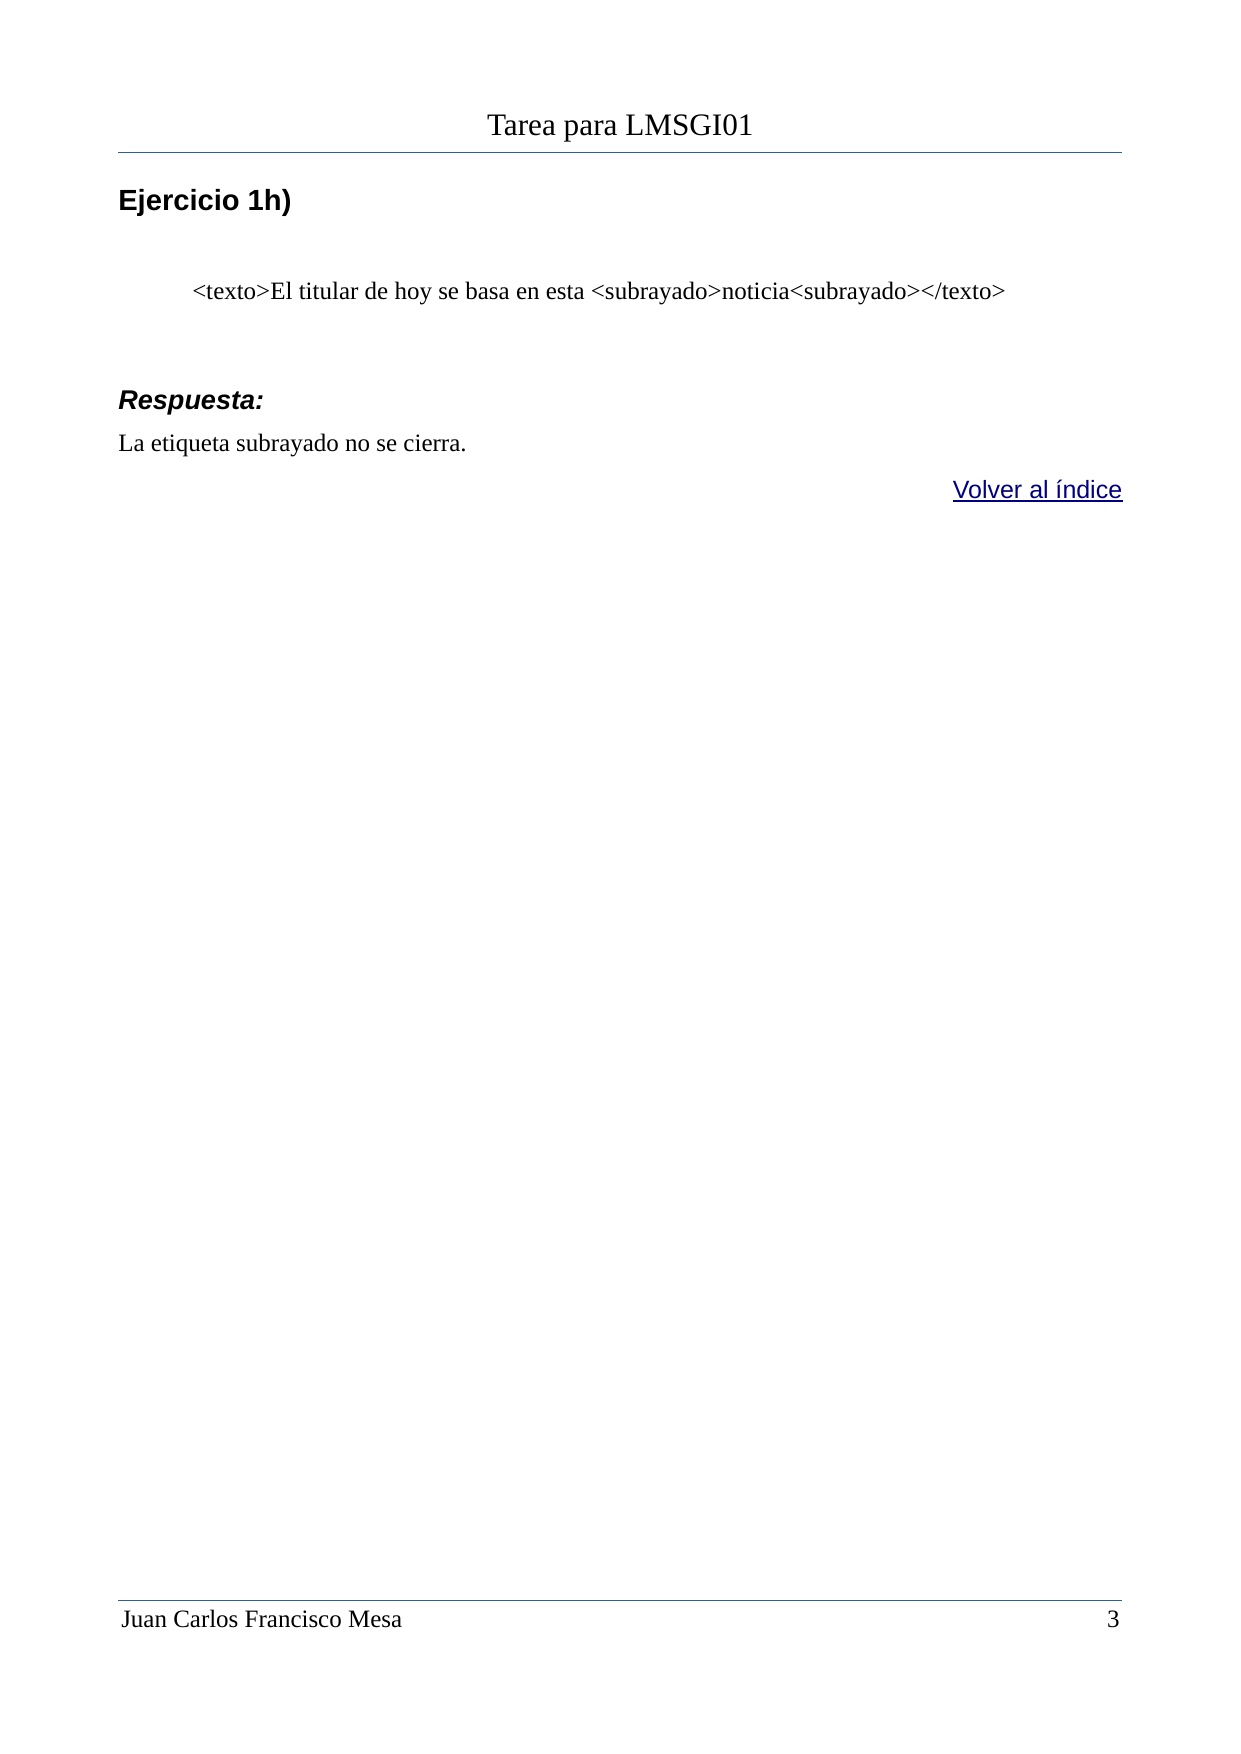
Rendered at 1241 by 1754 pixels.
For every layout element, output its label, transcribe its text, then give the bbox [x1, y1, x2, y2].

subtitle Respuesta: [118, 384, 1122, 415]
text <texto>El titular de hoy se basa en esta <subrayado>noticia<subrayado></texto> [118, 276, 1122, 305]
text La etiqueta subrayado no se cierra. [118, 428, 1122, 457]
subtitle Ejercicio 1h) [118, 183, 1122, 216]
text Volver al índice [118, 476, 1122, 504]
